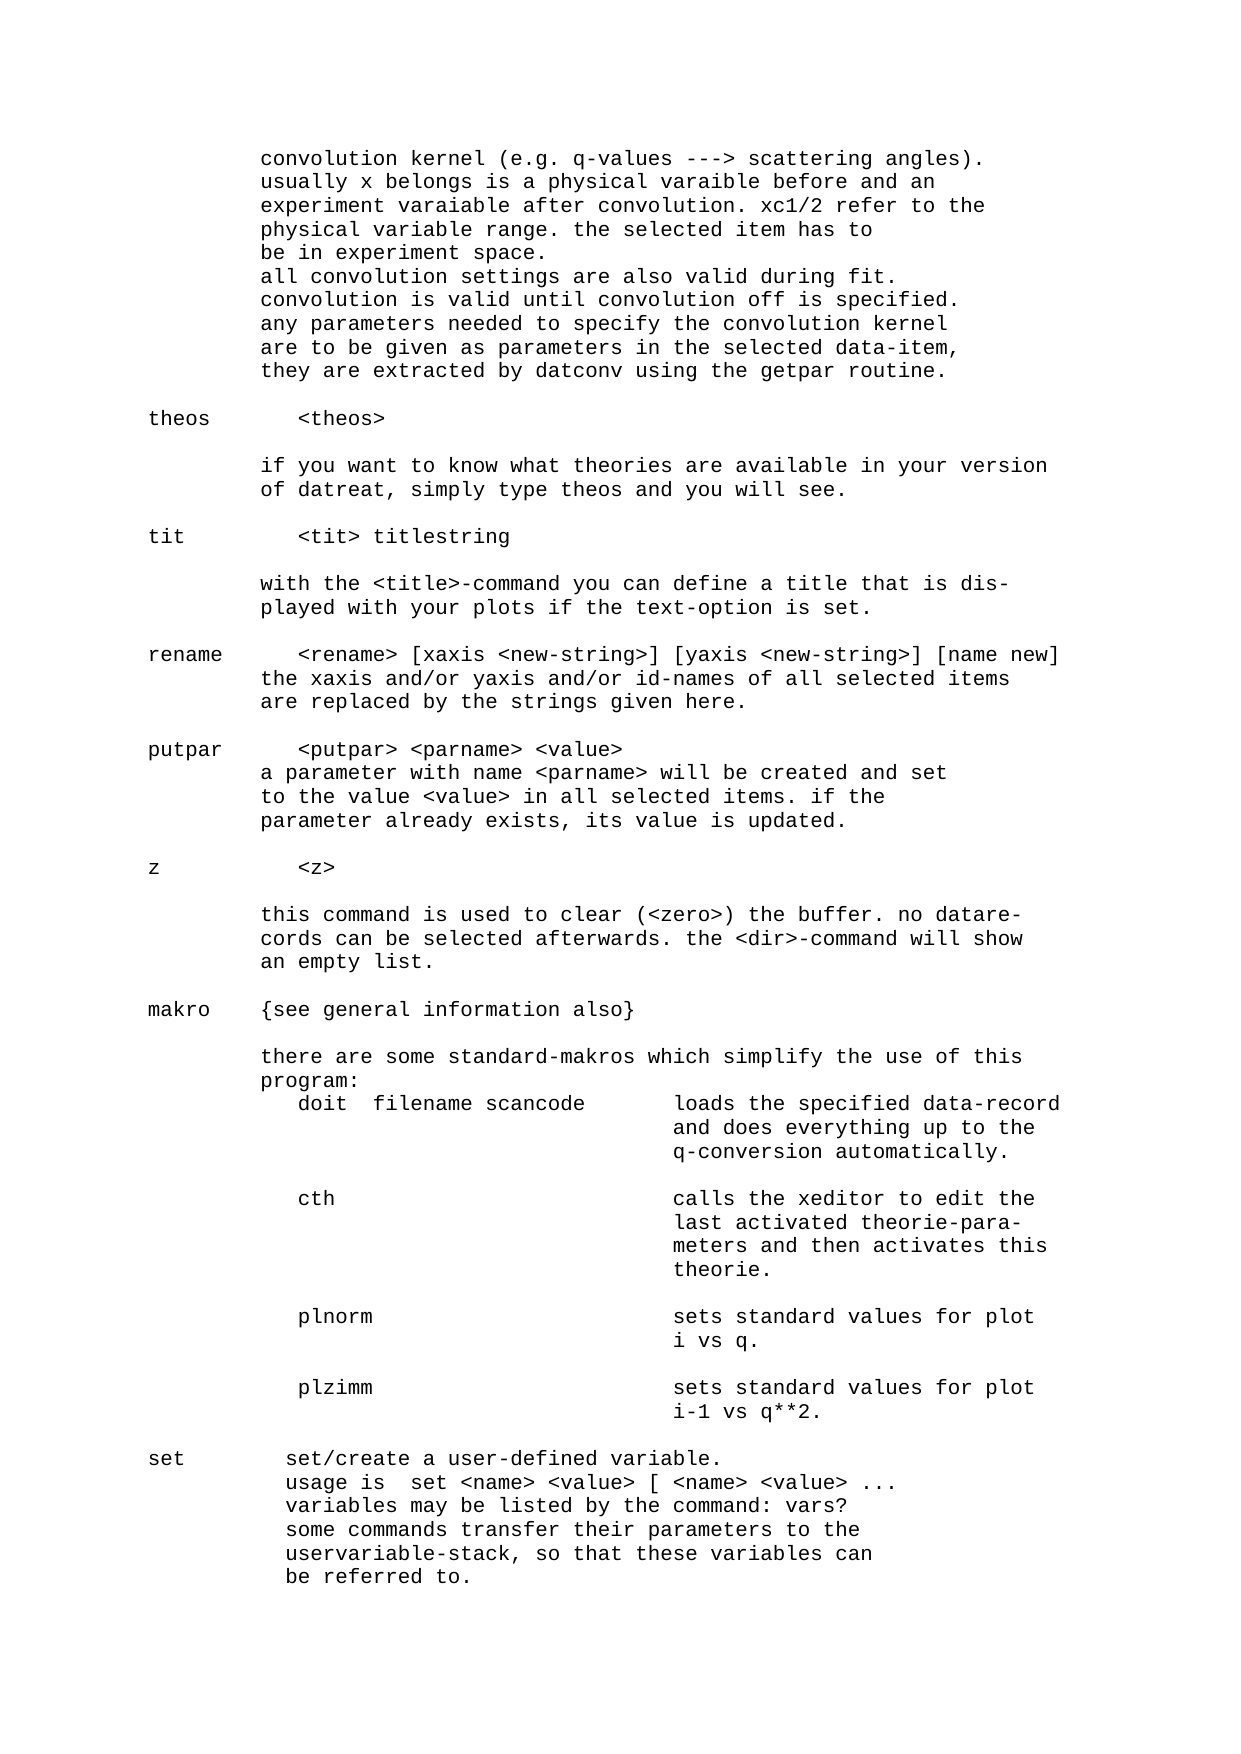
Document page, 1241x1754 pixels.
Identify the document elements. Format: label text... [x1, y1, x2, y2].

text plnorm sets standard values for plot [148, 1306, 1092, 1330]
text are to be given as parameters in the selected data-item, [148, 337, 1092, 360]
text played with your plots if the text-option is set. [148, 597, 1092, 621]
text this command is used to clear (<zero>) the buffer. no datare- [148, 904, 1092, 928]
text plzimm sets standard values for plot [148, 1377, 1092, 1401]
text program: [148, 1070, 1092, 1093]
text experiment varaiable after convolution. xc1/2 refer to the [148, 195, 1092, 218]
text cords can be selected afterwards. the <dir>-command will show [148, 928, 1092, 952]
text meters and then activates this [148, 1235, 1092, 1259]
text q-conversion automatically. [148, 1141, 1092, 1164]
text if you want to know what theories are available in your version [148, 455, 1092, 479]
text and does everything up to the [148, 1117, 1092, 1141]
text with the <title>-command you can define a title that is dis- [148, 573, 1092, 597]
text doit filename scancode loads the specified data-record [148, 1093, 1092, 1117]
text an empty list. [148, 952, 1092, 975]
text some commands transfer their parameters to the [148, 1519, 1092, 1543]
text they are extracted by datconv using the getpar routine. [148, 360, 1092, 384]
text i vs q. [148, 1330, 1092, 1353]
text rename <rename> [xaxis <new-string>] [yaxis <new-string>] [name new] [148, 644, 1092, 668]
text theos <theos> [148, 408, 1092, 431]
text usually x belongs is a physical varaible before and an [148, 171, 1092, 195]
text of datreat, simply type theos and you will see. [148, 479, 1092, 502]
text all convolution settings are also valid during fit. [148, 266, 1092, 289]
text variables may be listed by the command: vars? [148, 1495, 1092, 1519]
text convolution kernel (e.g. q-values ---> scattering angles). [148, 148, 1092, 171]
text set set/create a user-defined variable. [148, 1448, 1092, 1472]
text theorie. [148, 1259, 1092, 1283]
text convolution is valid until convolution off is specified. [148, 289, 1092, 313]
text cth calls the xeditor to edit the [148, 1188, 1092, 1212]
text i-1 vs q**2. [148, 1401, 1092, 1424]
text to the value <value> in all selected items. if the [148, 786, 1092, 810]
text parameter already exists, its value is updated. [148, 810, 1092, 833]
text the xaxis and/or yaxis and/or id-names of all selected items [148, 668, 1092, 691]
text are replaced by the strings given here. [148, 691, 1092, 715]
text last activated theorie-para- [148, 1212, 1092, 1235]
text usage is set <name> <value> [ <name> <value> ... [148, 1472, 1092, 1495]
text be in experiment space. [148, 242, 1092, 266]
text putpar <putpar> <parname> <value> [148, 739, 1092, 762]
text physical variable range. the selected item has to [148, 218, 1092, 242]
text a parameter with name <parname> will be created and set [148, 762, 1092, 786]
text tit <tit> titlestring [148, 526, 1092, 549]
text uservariable-stack, so that these variables can [148, 1543, 1092, 1566]
text makro {see general information also} [148, 999, 1092, 1022]
text any parameters needed to specify the convolution kernel [148, 313, 1092, 337]
text z <z> [148, 857, 1092, 881]
text there are some standard-makros which simplify the use of this [148, 1046, 1092, 1070]
text be referred to. [148, 1566, 1092, 1590]
